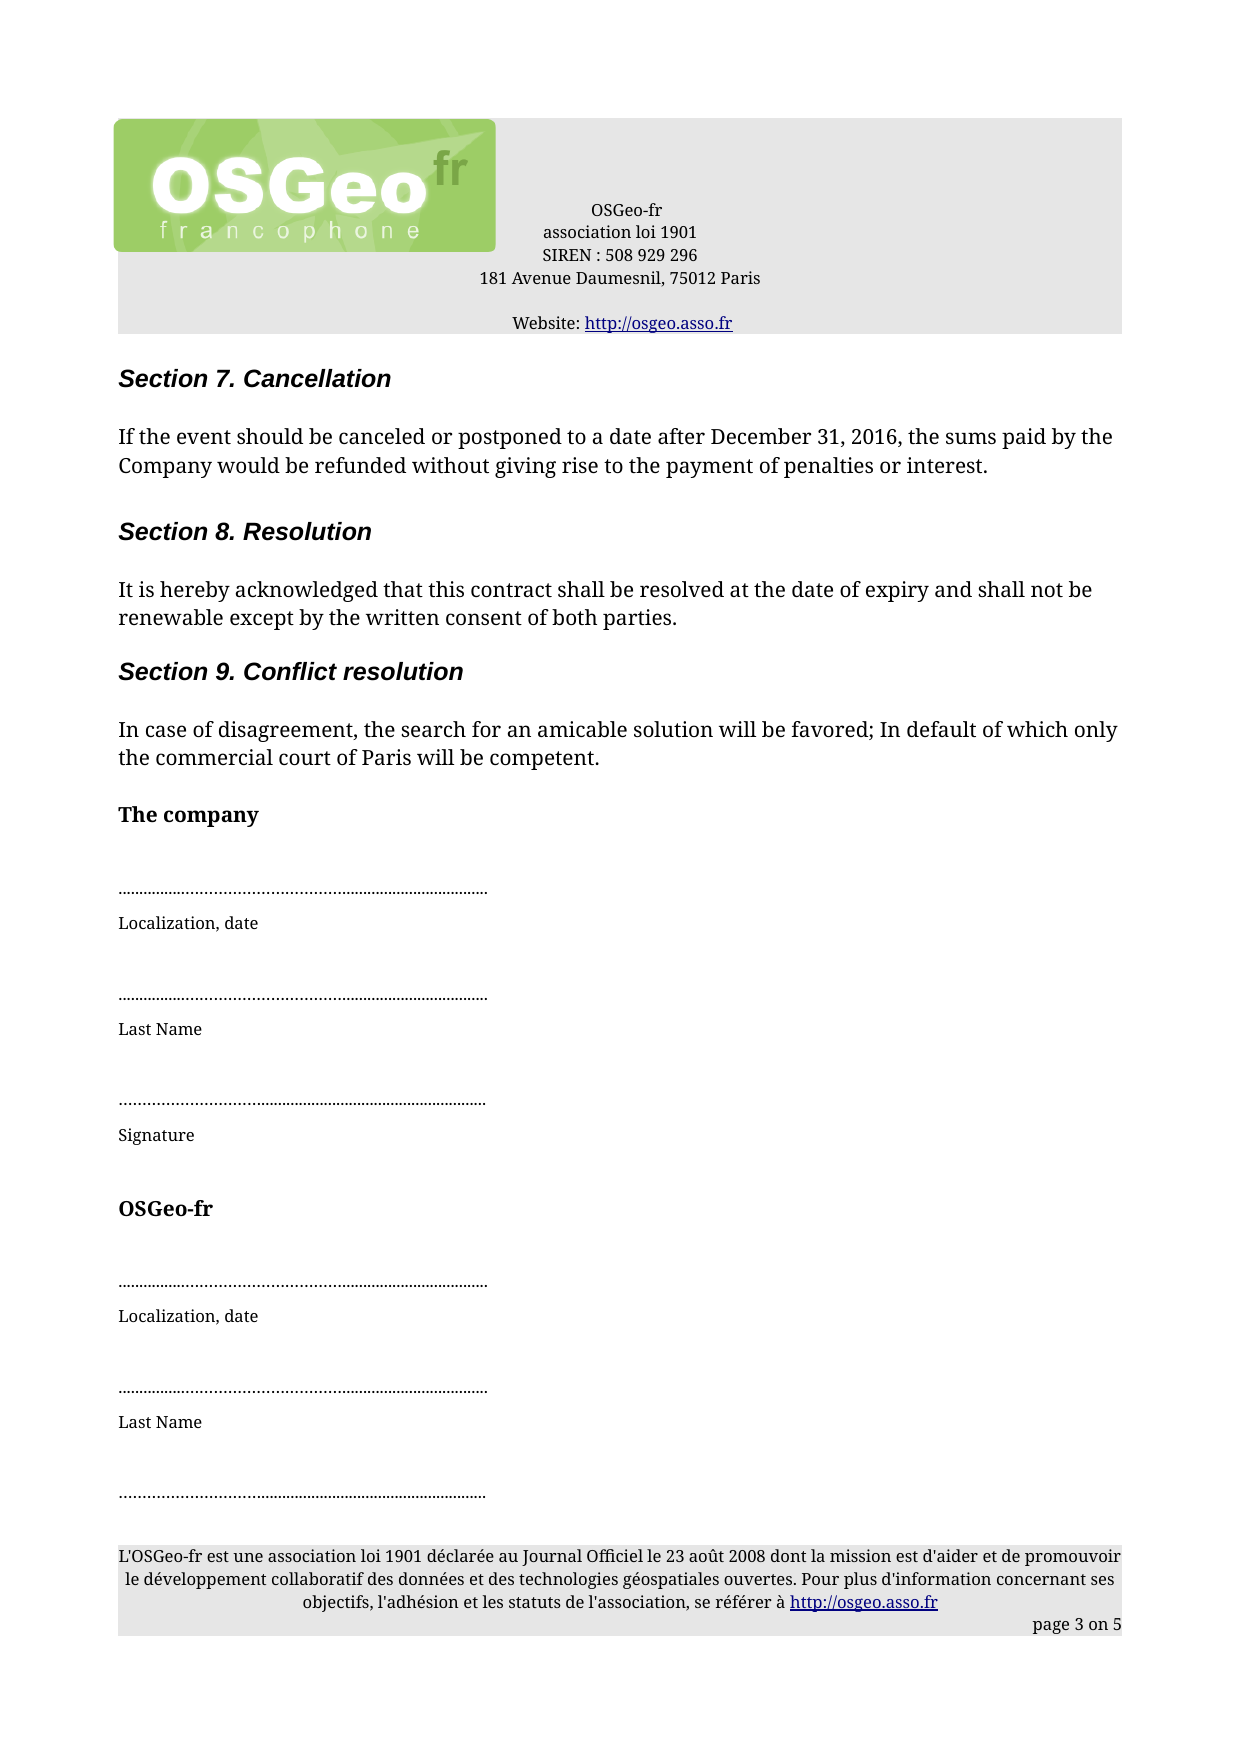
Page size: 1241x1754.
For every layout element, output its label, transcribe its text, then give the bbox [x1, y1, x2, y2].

text Localization, date [118, 912, 1122, 935]
text Localization, date [118, 1305, 1122, 1328]
text In case of disagreement, the search for an amicable solution will be favored; In default of which only the commercial court of Paris will be competent. [118, 715, 1122, 772]
text ................……………………………................................... [118, 1270, 1122, 1292]
text Last Name [118, 1018, 1122, 1040]
text …………………………...................................................... [118, 1481, 1122, 1504]
text Last Name [118, 1411, 1122, 1433]
text ................……………………………................................... [118, 982, 1122, 1005]
text ................……………………………................................... [118, 877, 1122, 899]
text It is hereby acknowledged that this contract shall be resolved at the date of expiry and shall not be renewable except by the written consent of both parties. [118, 575, 1122, 632]
subtitle Section 8. Resolution [118, 517, 1122, 545]
subtitle Section 7. Cancellation [118, 364, 1122, 393]
text The company [118, 801, 1122, 829]
text OSGeo-fr [118, 1194, 1122, 1222]
subtitle Section 9. Conflict resolution [118, 657, 1122, 686]
text If the event should be canceled or postponed to a date after December 31, 2016, the sums paid by the Company would be refunded without giving rise to the payment of penalties or interest. [118, 422, 1122, 479]
text ................……………………………................................... [118, 1375, 1122, 1398]
text …………………………...................................................... [118, 1088, 1122, 1111]
text Signature [118, 1123, 1122, 1146]
picture [113, 119, 496, 252]
